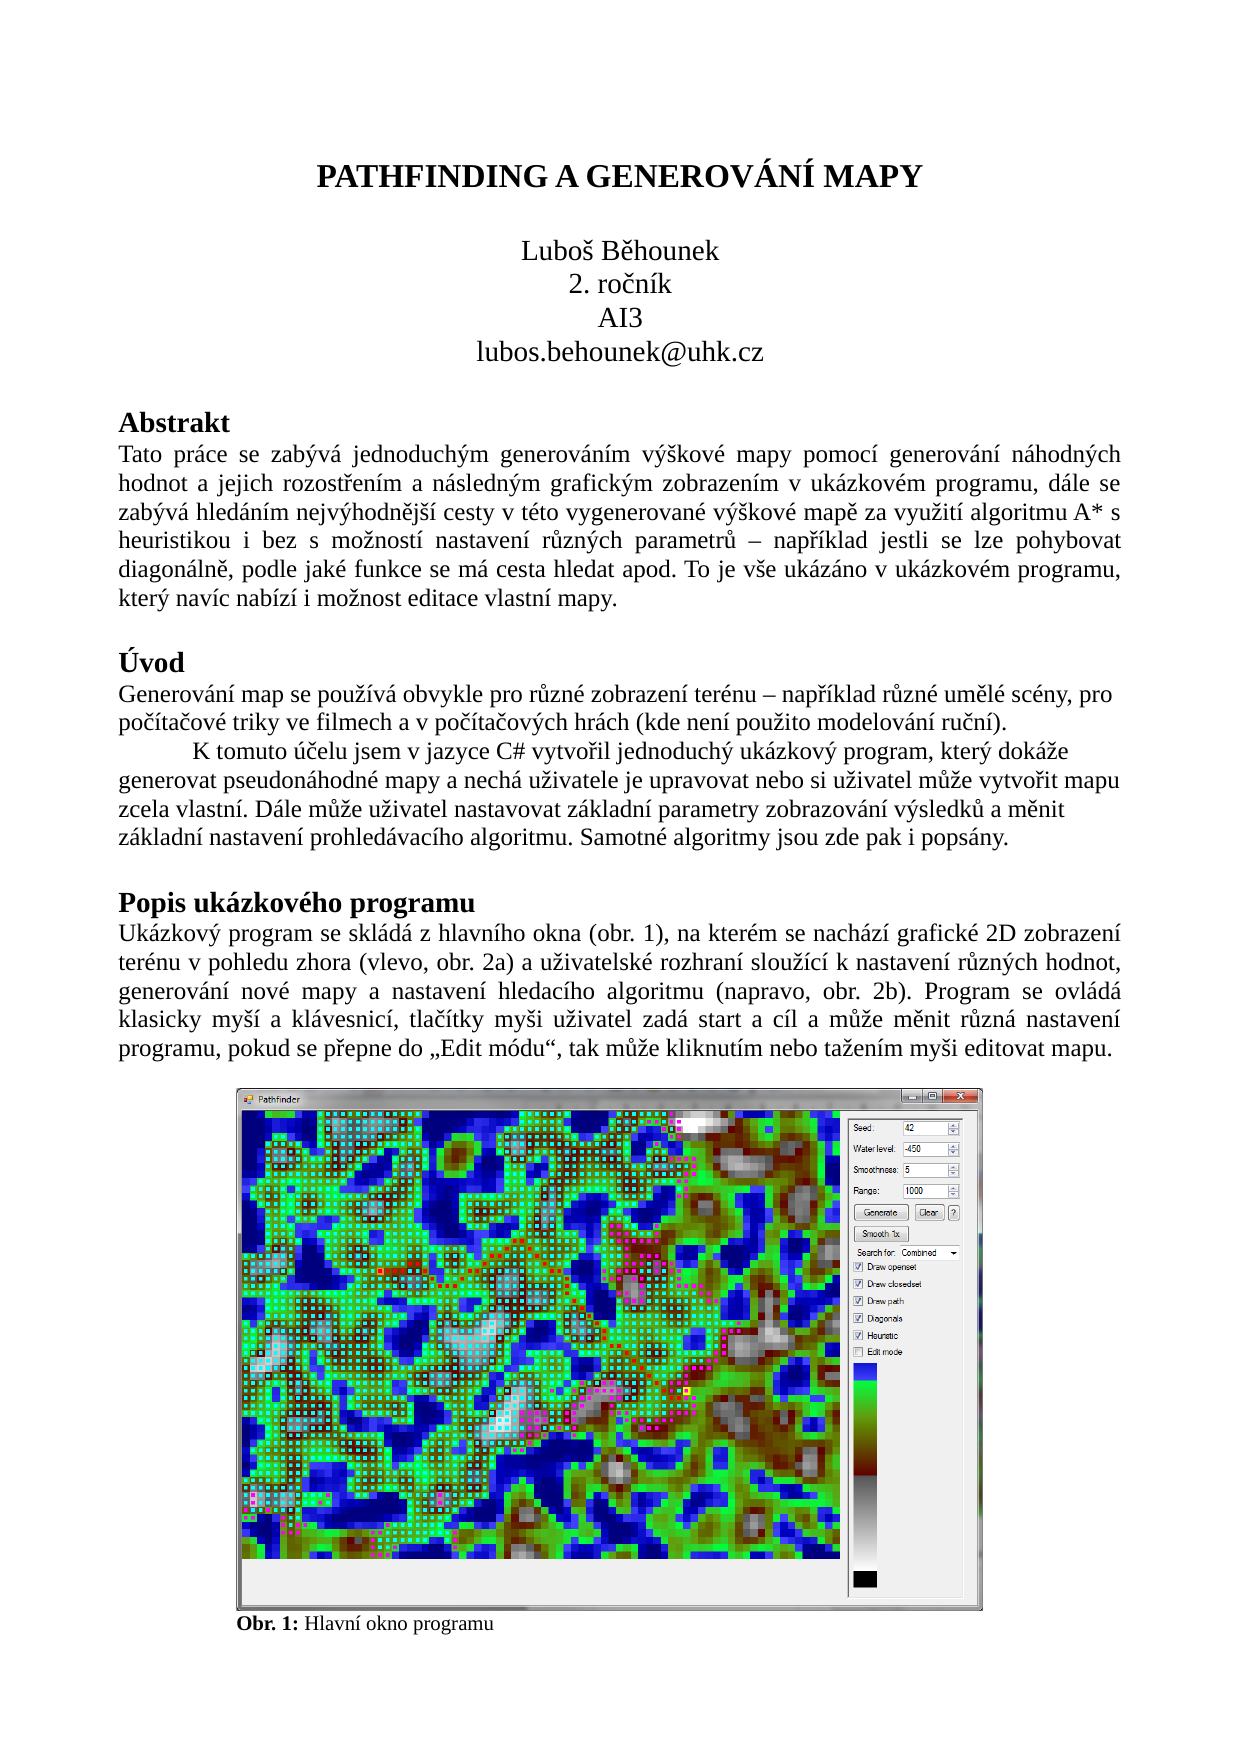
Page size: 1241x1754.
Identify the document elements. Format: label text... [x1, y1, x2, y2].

text Úvod [118, 645, 1122, 679]
text PATHFINDING A GENEROVÁNÍ MAPY [118, 156, 1122, 195]
text Popis ukázkového programu [118, 885, 1122, 918]
text Tato práce se zabývá jednoduchým generováním výškové mapy pomocí generování náhodných hodnot a jejich rozostřením a následným grafickým zobrazením v ukázkovém programu, dále se zabývá hledáním nejvýhodnější cesty v této vygenerované výškové mapě za využití algoritmu A* s heuristikou i bez s možností nastavení různých parametrů – například jestli se lze pohybovat diagonálně, podle jaké funkce se má cesta hledat apod. To je vše ukázáno v ukázkovém programu, který navíc nabízí i možnost editace vlastní mapy. [118, 439, 1122, 612]
picture [236, 1088, 983, 1611]
text Luboš Běhounek [118, 233, 1122, 267]
text Obr. 1: Hlavní okno programu [236, 1611, 983, 1635]
text lubos.behounek@uhk.cz [118, 334, 1122, 367]
text K tomuto účelu jsem v jazyce C# vytvořil jednoduchý ukázkový program, který dokáže generovat pseudonáhodné mapy a nechá uživatele je upravovat nebo si uživatel může vytvořit mapu zcela vlastní. Dále může uživatel nastavovat základní parametry zobrazování výsledků a měnit základní nastavení prohledávacího algoritmu. Samotné algoritmy jsou zde pak i popsány. [118, 736, 1122, 851]
text 2. ročník [118, 267, 1122, 300]
text AI3 [118, 300, 1122, 334]
text Generování map se používá obvykle pro různé zobrazení terénu – například různé umělé scény, pro počítačové triky ve filmech a v počítačových hrách (kde není použito modelování ruční). [118, 679, 1122, 736]
text Abstrakt [118, 406, 1122, 439]
text Ukázkový program se skládá z hlavního okna (obr. 1), na kterém se nachází grafické 2D zobrazení terénu v pohledu zhora (vlevo, obr. 2a) a uživatelské rozhraní sloužící k nastavení různých hodnot, generování nové mapy a nastavení hledacího algoritmu (napravo, obr. 2b). Program se ovládá klasicky myší a klávesnicí, tlačítky myši uživatel zadá start a cíl a může měnit různá nastavení programu, pokud se přepne do „Edit módu“, tak může kliknutím nebo tažením myši editovat mapu. [118, 918, 1122, 1062]
